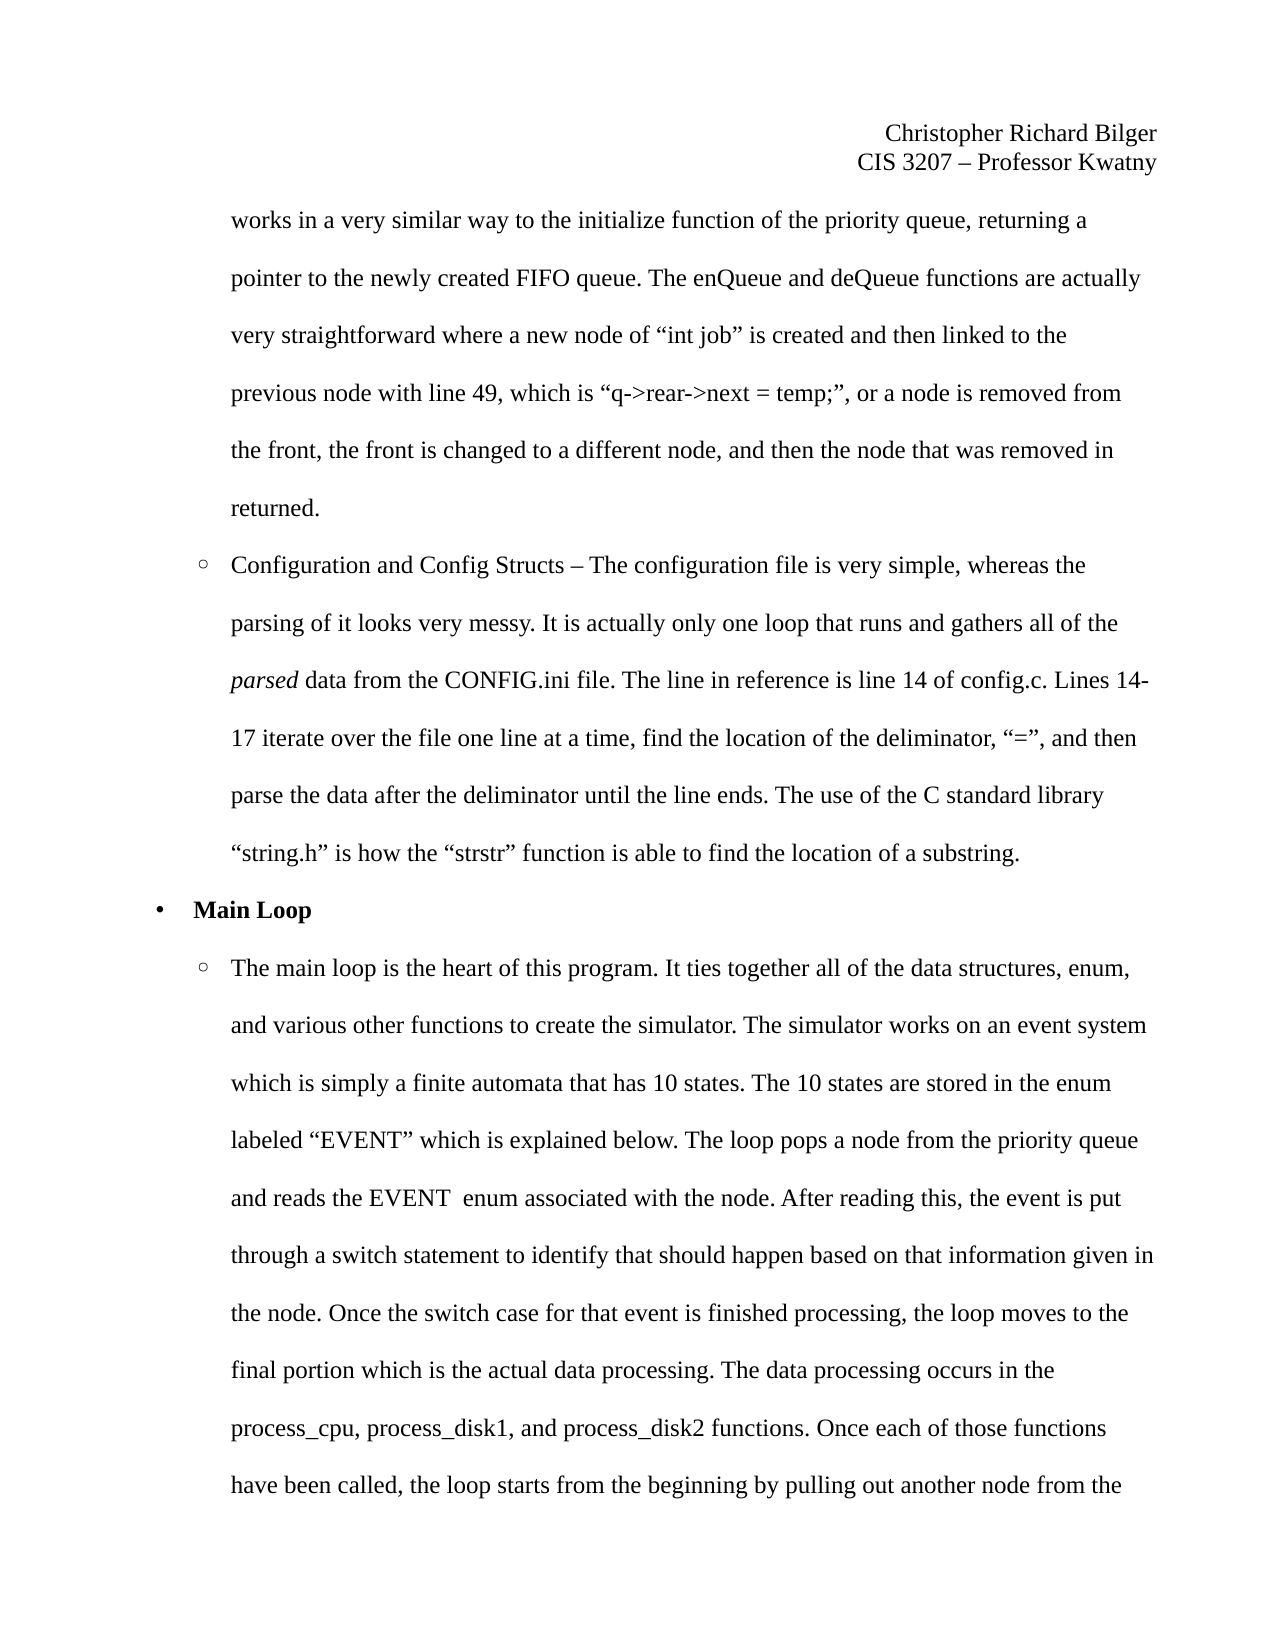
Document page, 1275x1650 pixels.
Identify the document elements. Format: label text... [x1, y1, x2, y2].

list Configuration and Config Structs – The configuration file is very simple, whereas the parsing of it looks very messy. It is actually only one loop that runs and gathers all of the parsed data from the CONFIG.ini file. The line in reference is line 14 of config.c. Lines 14-17 iterate over the file one line at a time, find the location of the deliminator, “=”, and then parse the data after the deliminator until the line ends. The use of the C standard library “string.h” is how the “strstr” function is able to find the location of a substring. [193, 550, 1157, 866]
list works in a very similar way to the initialize function of the priority queue, returning a pointer to the newly created FIFO queue. The enQueue and deQueue functions are actually very straightforward where a new node of “int job” is created and then linked to the previous node with line 49, which is “q->rear->next = temp;”, or a node is removed from the front, the front is changed to a different node, and then the node that was removed in returned. [193, 205, 1157, 521]
list The main loop is the heart of this program. It ties together all of the data structures, enum, and various other functions to create the simulator. The simulator works on an event system which is simply a finite automata that has 10 states. The 10 states are stored in the enum labeled “EVENT” which is explained below. The loop pops a node from the priority queue and reads the EVENT enum associated with the node. After reading this, the event is put through a switch statement to identify that should happen based on that information given in the node. Once the switch case for that event is finished processing, the loop moves to the final portion which is the actual data processing. The data processing occurs in the process_cpu, process_disk1, and process_disk2 functions. Once each of those functions have been called, the loop starts from the beginning by pulling out another node from the [193, 953, 1157, 1499]
list Main Loop [156, 895, 1157, 924]
